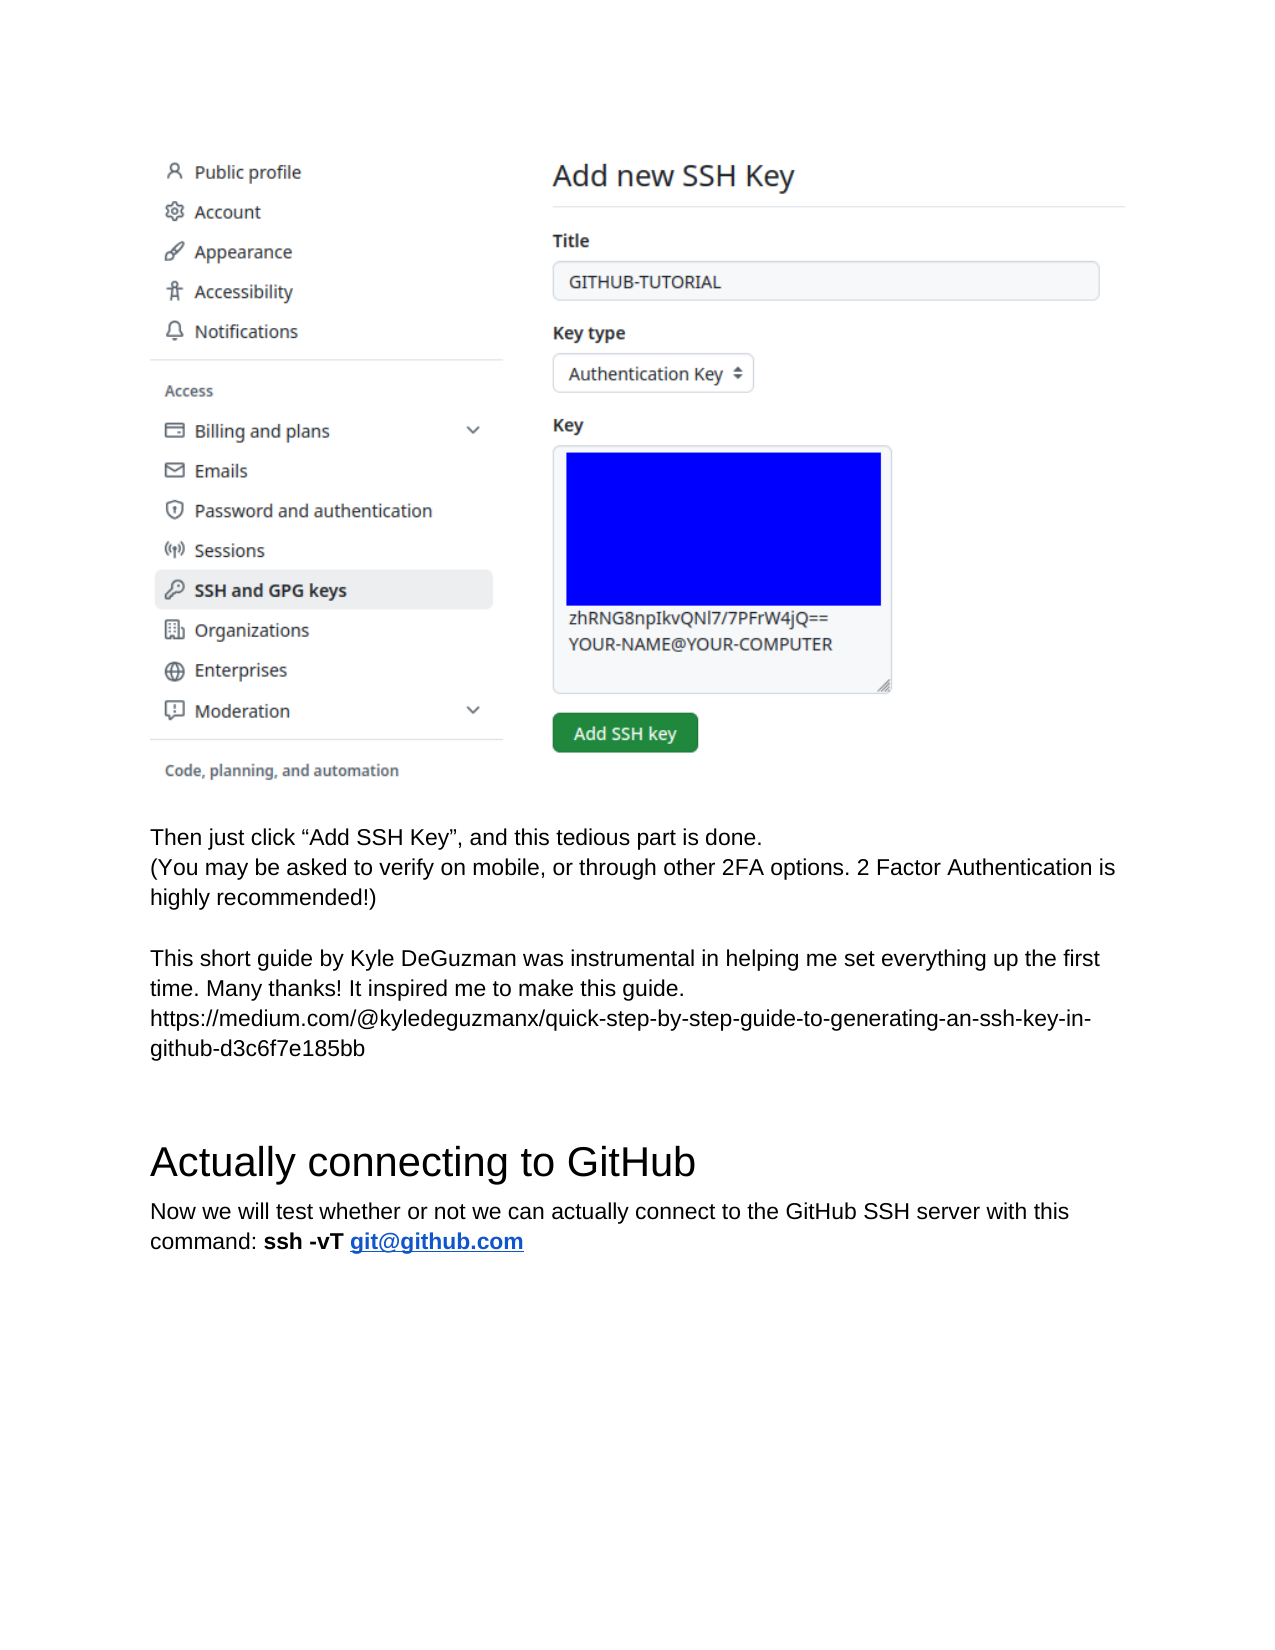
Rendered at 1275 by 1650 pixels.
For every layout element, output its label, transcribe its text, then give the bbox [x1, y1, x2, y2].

text Now we will test whether or not we can actually connect to the GitHub SSH server with this command: ssh -vT git@github.com [150, 1198, 1125, 1254]
text This short guide by Kyle DeGuzman was instrumental in helping me set everything up the first time. Many thanks! It inspired me to make this guide. https://medium.com/@kyledeguzmanx/quick-step-by-step-guide-to-generating-an-ssh-key-in-github-d3c6f7e185bb [150, 944, 1125, 1061]
text (You may be asked to verify on mobile, or through other 2FA options. 2 Factor Authentication is highly recommended!) [150, 854, 1125, 910]
subtitle Actually connecting to GitHub [150, 1137, 1125, 1185]
text Then just click “Add SSH Key”, and this tedious part is done. [150, 824, 1125, 850]
picture [150, 150, 1125, 790]
